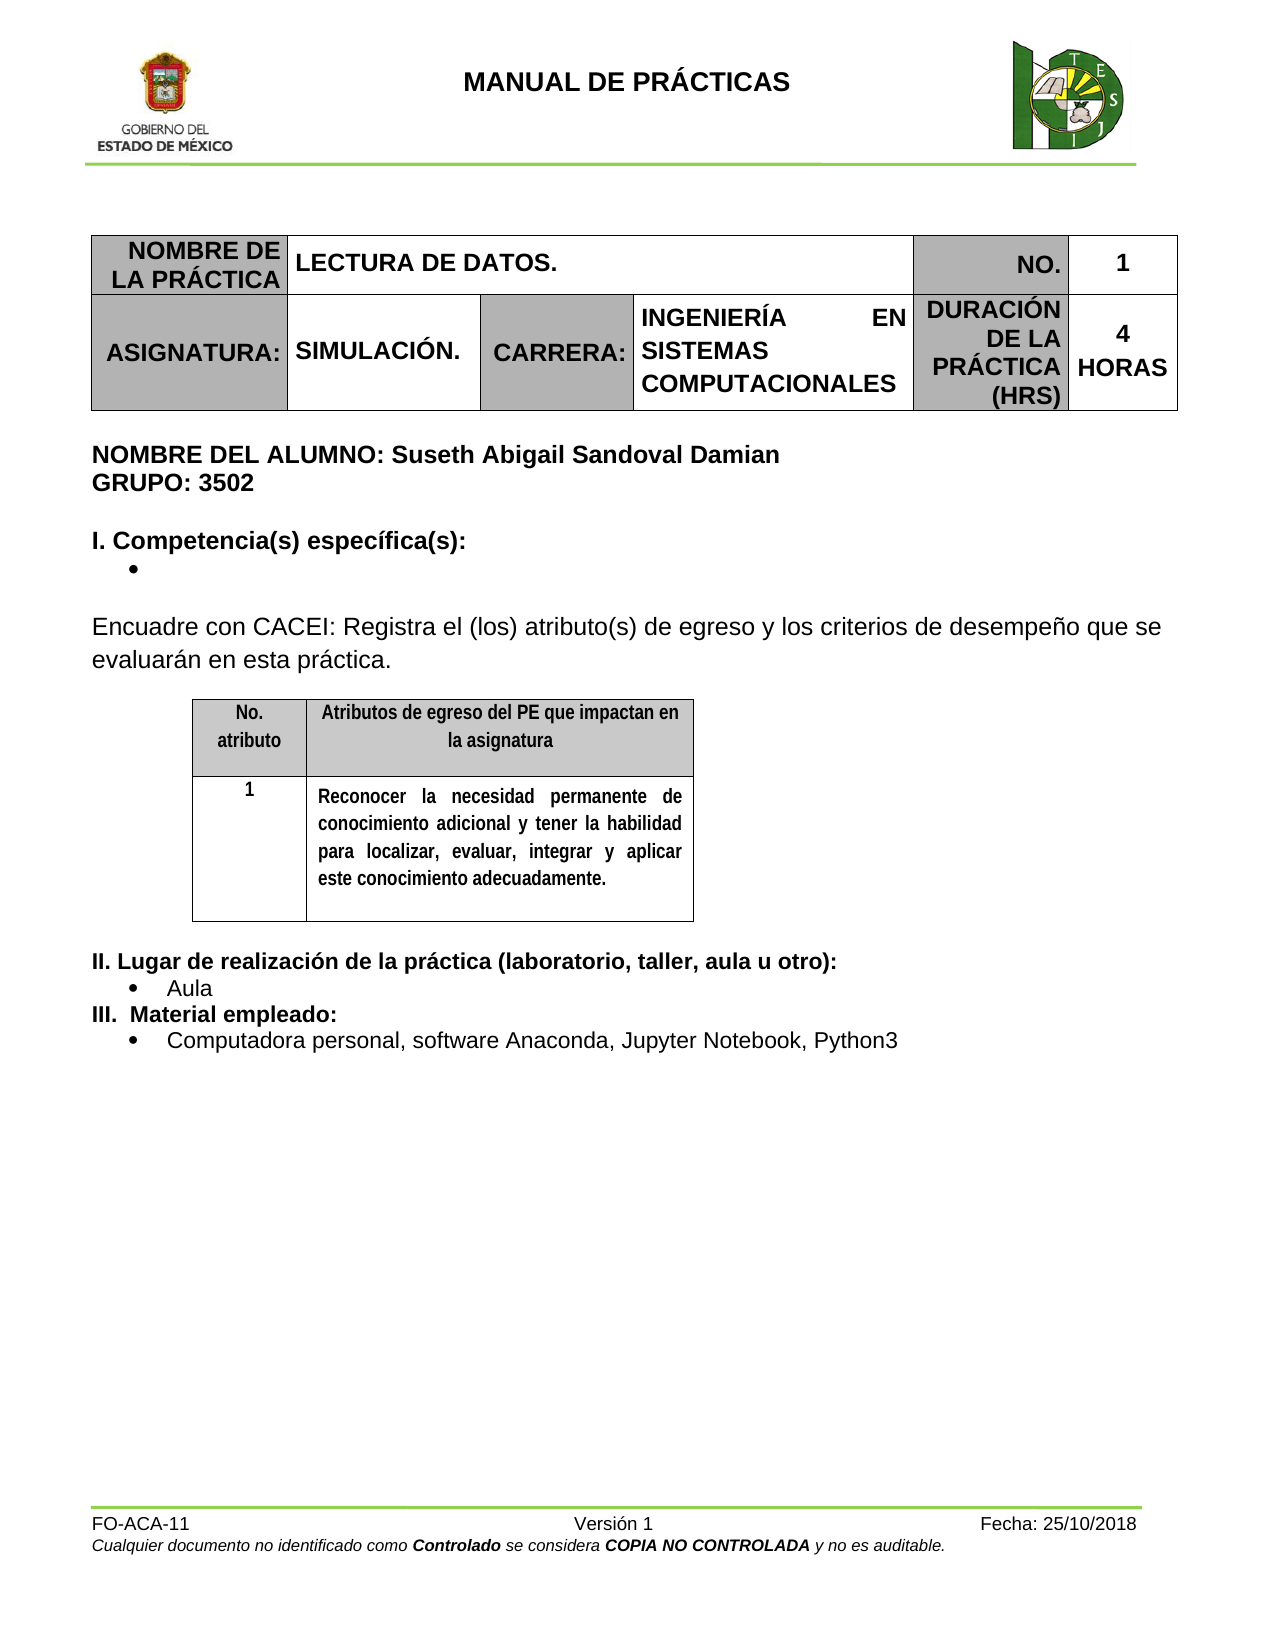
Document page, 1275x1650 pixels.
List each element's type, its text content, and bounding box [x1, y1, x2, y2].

table_header 1 [1069, 236, 1177, 294]
table_cell SIMULACIÓN. [288, 295, 480, 410]
text II. Lugar de realización de la práctica (laboratorio, taller, aula u otro): [92, 948, 1177, 975]
table_header Lectura de datos. [288, 236, 913, 294]
list Aula [129, 975, 1177, 1001]
table_cell Reconocer la necesidad permanente de conocimiento adicional y tener la habilidad para localizar, evaluar, integrar y aplicar este conocimiento adecuadamente. [307, 777, 693, 921]
text NOMBRE DEL ALUMNO: Suseth Abigail Sandoval Damian [92, 439, 1177, 468]
table_cell 1 [193, 777, 306, 921]
text III. Material empleado: [92, 1001, 1177, 1027]
table_cell DURACIÓN DE LA PRÁCTICA (HRS) [914, 295, 1068, 410]
table_cell 4 HORAS [1069, 295, 1177, 410]
table_cell CARRERA: [481, 295, 633, 410]
text I. Competencia(s) específica(s): [92, 526, 1177, 554]
picture [1012, 40, 1130, 156]
table_header Atributos de egreso del PE que impactan en la asignatura [307, 700, 693, 776]
text GRUPO: 3502 [92, 468, 1177, 497]
table_cell ASIGNATURA: [92, 295, 287, 410]
table_header NOMBRE DE LA PRÁCTICA [92, 236, 287, 294]
list Computadora personal, software Anaconda, Jupyter Notebook, Python3 [129, 1027, 1177, 1054]
picture [89, 41, 235, 160]
table_header NO. [914, 236, 1068, 294]
text Encuadre con CACEI: Registra el (los) atributo(s) de egreso y los criterios de desempeño que se evaluarán en esta práctica. [92, 612, 1177, 674]
table_header No. atributo [193, 700, 306, 776]
table_cell INGENIERÍA EN SISTEMAS COMPUTACIONALES [634, 295, 913, 410]
